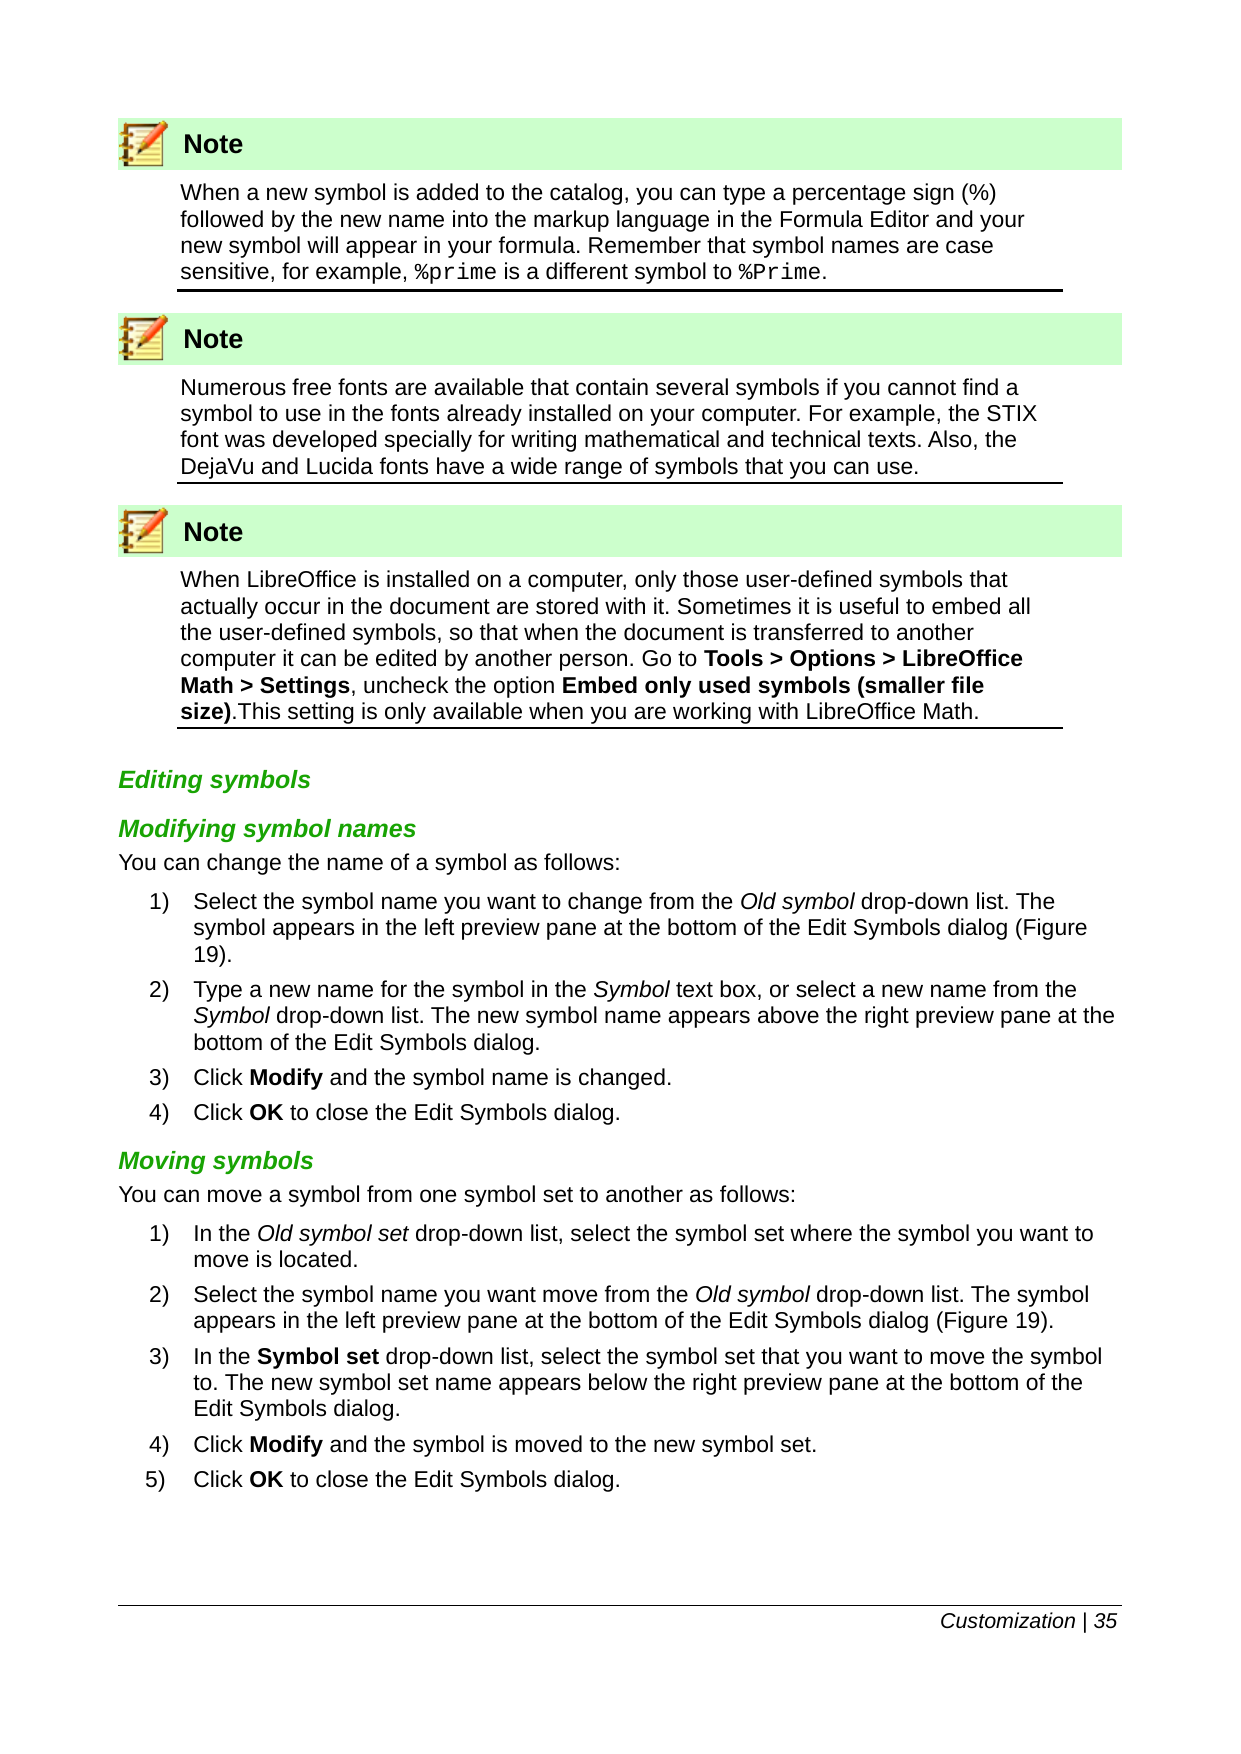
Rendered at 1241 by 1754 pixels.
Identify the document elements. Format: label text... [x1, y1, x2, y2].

list Select the symbol name you want to change from the Old symbol drop-down list. The symbol appears in the left preview pane at the bottom of the Edit Symbols dialog (Figure 19). [169, 888, 1122, 967]
text You can move a symbol from one symbol set to another as follows: [118, 1181, 1122, 1207]
list Click OK to close the Edit Symbols dialog. [169, 1099, 1122, 1125]
subtitle Editing symbols [118, 765, 1122, 794]
text When LibreOffice is installed on a computer, only those user-defined symbols that actually occur in the document are stored with it. Sometimes it is useful to embed all the user-defined symbols, so that when the document is transferred to another computer it can be edited by another person. Go to Tools > Options > LibreOffice Math > Settings, uncheck the option Embed only used symbols (smaller file size).This setting is only available when you are working with LibreOffice Math. [177, 563, 1063, 727]
text You can change the name of a symbol as follows: [118, 849, 1122, 875]
text Numerous free fonts are available that contain several symbols if you cannot find a symbol to use in the fonts already installed on your computer. For example, the STIX font was developed specially for writing mathematical and technical texts. Also, the DejaVu and Lucida fonts have a wide range of symbols that you can use. [177, 371, 1063, 482]
text When a new symbol is added to the catalog, you can type a percentage sign (%) followed by the new name into the markup language in the Formula Editor and your new symbol will appear in your formula. Remember that symbol names are case sensitive, for example, %prime is a different symbol to %Prime. [177, 176, 1063, 289]
subtitle Note [118, 505, 1122, 557]
list Click Modify and the symbol is moved to the new symbol set. [169, 1431, 1122, 1457]
subtitle Moving symbols [118, 1146, 1122, 1175]
subtitle Note [118, 118, 1122, 170]
list Click OK to close the Edit Symbols dialog. [165, 1466, 1122, 1492]
list In the Old symbol set drop-down list, select the symbol set where the symbol you want to move is located. [169, 1219, 1122, 1272]
picture [119, 313, 170, 364]
list Click Modify and the symbol name is changed. [169, 1064, 1122, 1090]
picture [119, 119, 170, 170]
subtitle Note [118, 313, 1122, 365]
list Select the symbol name you want move from the Old symbol drop-down list. The symbol appears in the left preview pane at the bottom of the Edit Symbols dialog (Figure 19). [169, 1281, 1122, 1334]
subtitle Modifying symbol names [118, 814, 1122, 843]
picture [119, 506, 170, 557]
list In the Symbol set drop-down list, select the symbol set that you want to move the symbol to. The new symbol set name appears below the right preview pane at the bottom of the Edit Symbols dialog. [169, 1343, 1122, 1422]
list Type a new name for the symbol in the Symbol text box, or select a new name from the Symbol drop-down list. The new symbol name appears above the right preview pane at the bottom of the Edit Symbols dialog. [169, 976, 1122, 1055]
